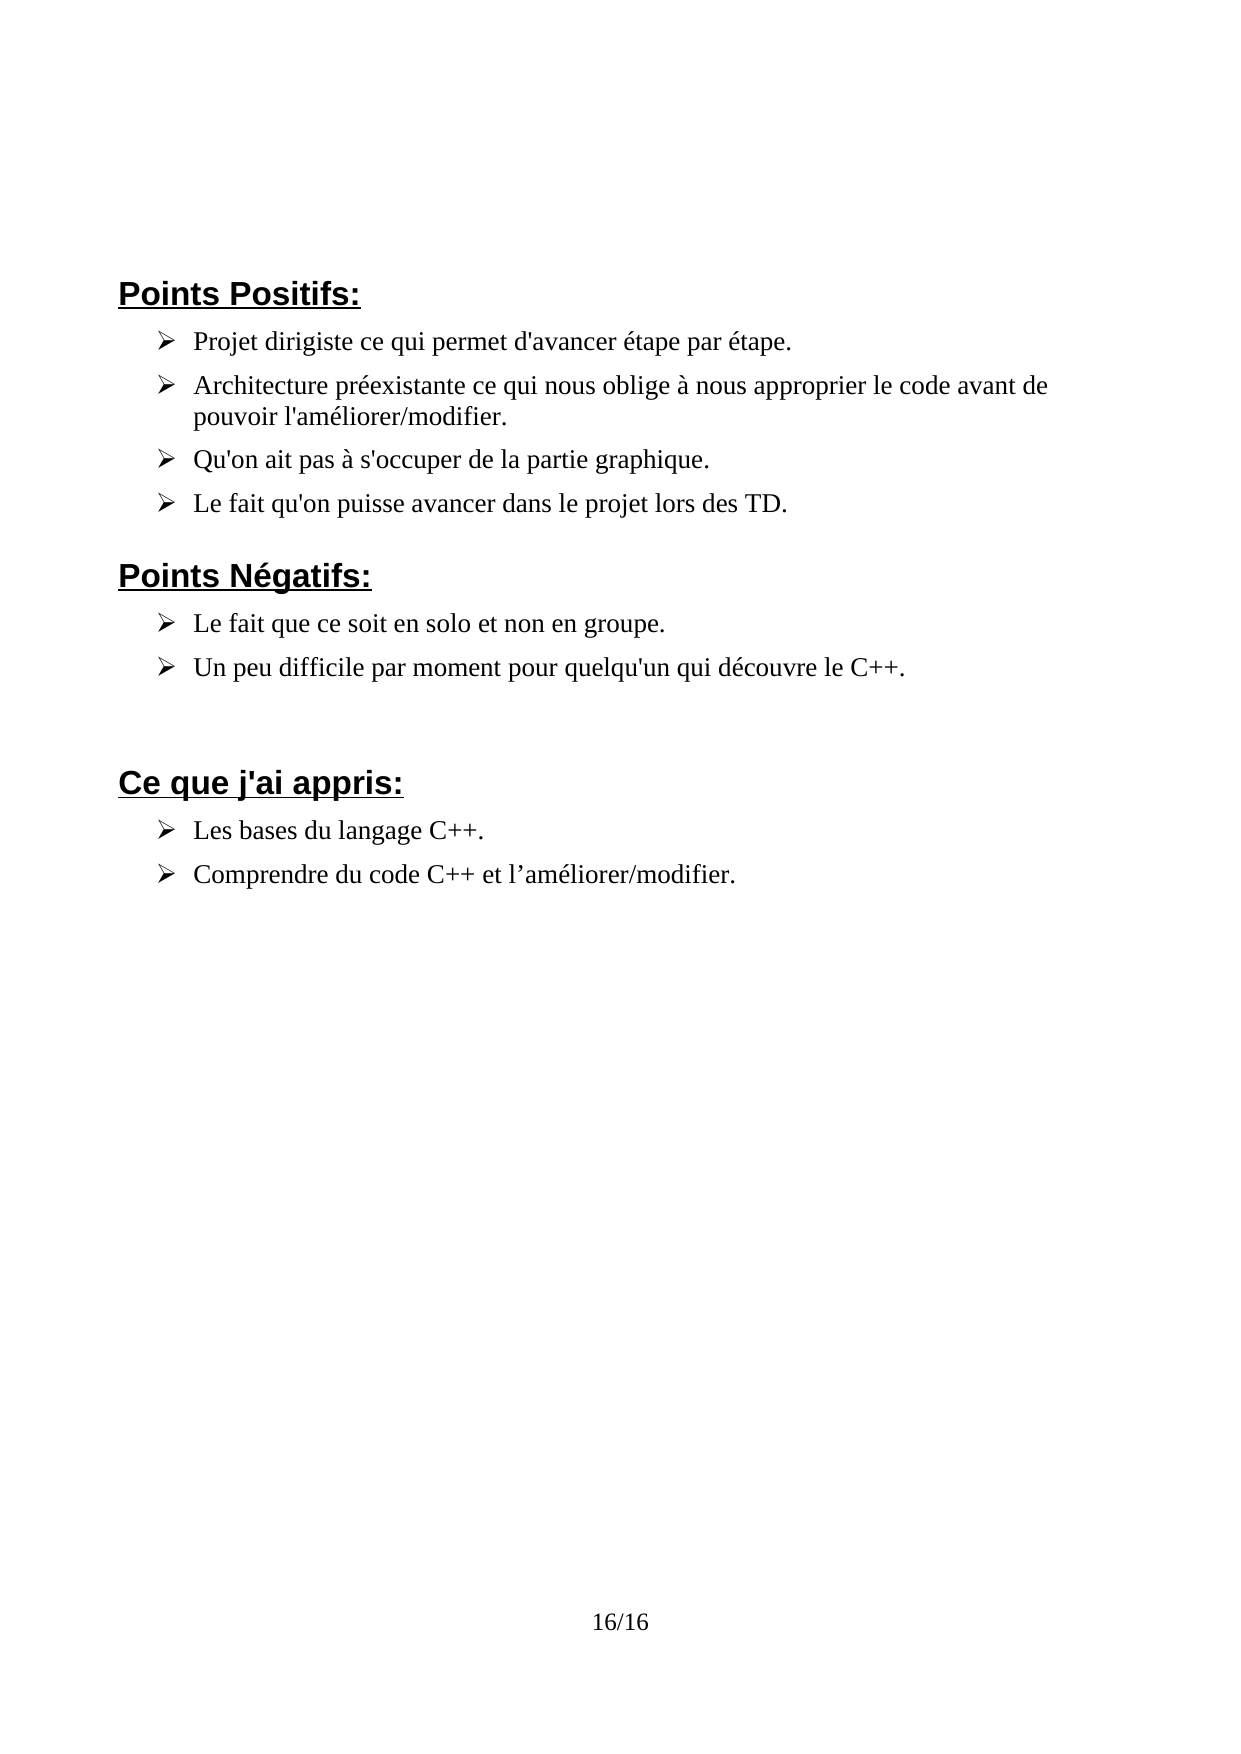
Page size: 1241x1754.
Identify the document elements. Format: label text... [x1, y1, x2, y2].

subtitle Points Négatifs: [118, 556, 1122, 594]
list Projet dirigiste ce qui permet d'avancer étape par étape. [156, 325, 1122, 356]
subtitle Points Positifs: [118, 274, 1122, 312]
list Le fait qu'on puisse avancer dans le projet lors des TD. [156, 487, 1122, 519]
list Les bases du langage C++. [156, 814, 1122, 845]
list Un peu difficile par moment pour quelqu'un qui découvre le C++. [156, 651, 1122, 682]
list Architecture préexistante ce qui nous oblige à nous approprier le code avant de pouvoir l'améliorer/modifier. [156, 369, 1122, 431]
list Qu'on ait pas à s'occuper de la partie graphique. [156, 444, 1122, 475]
list Le fait que ce soit en solo et non en groupe. [156, 607, 1122, 638]
list Comprendre du code C++ et l’améliorer/modifier. [156, 858, 1122, 889]
subtitle Ce que j'ai appris: [118, 763, 1122, 802]
